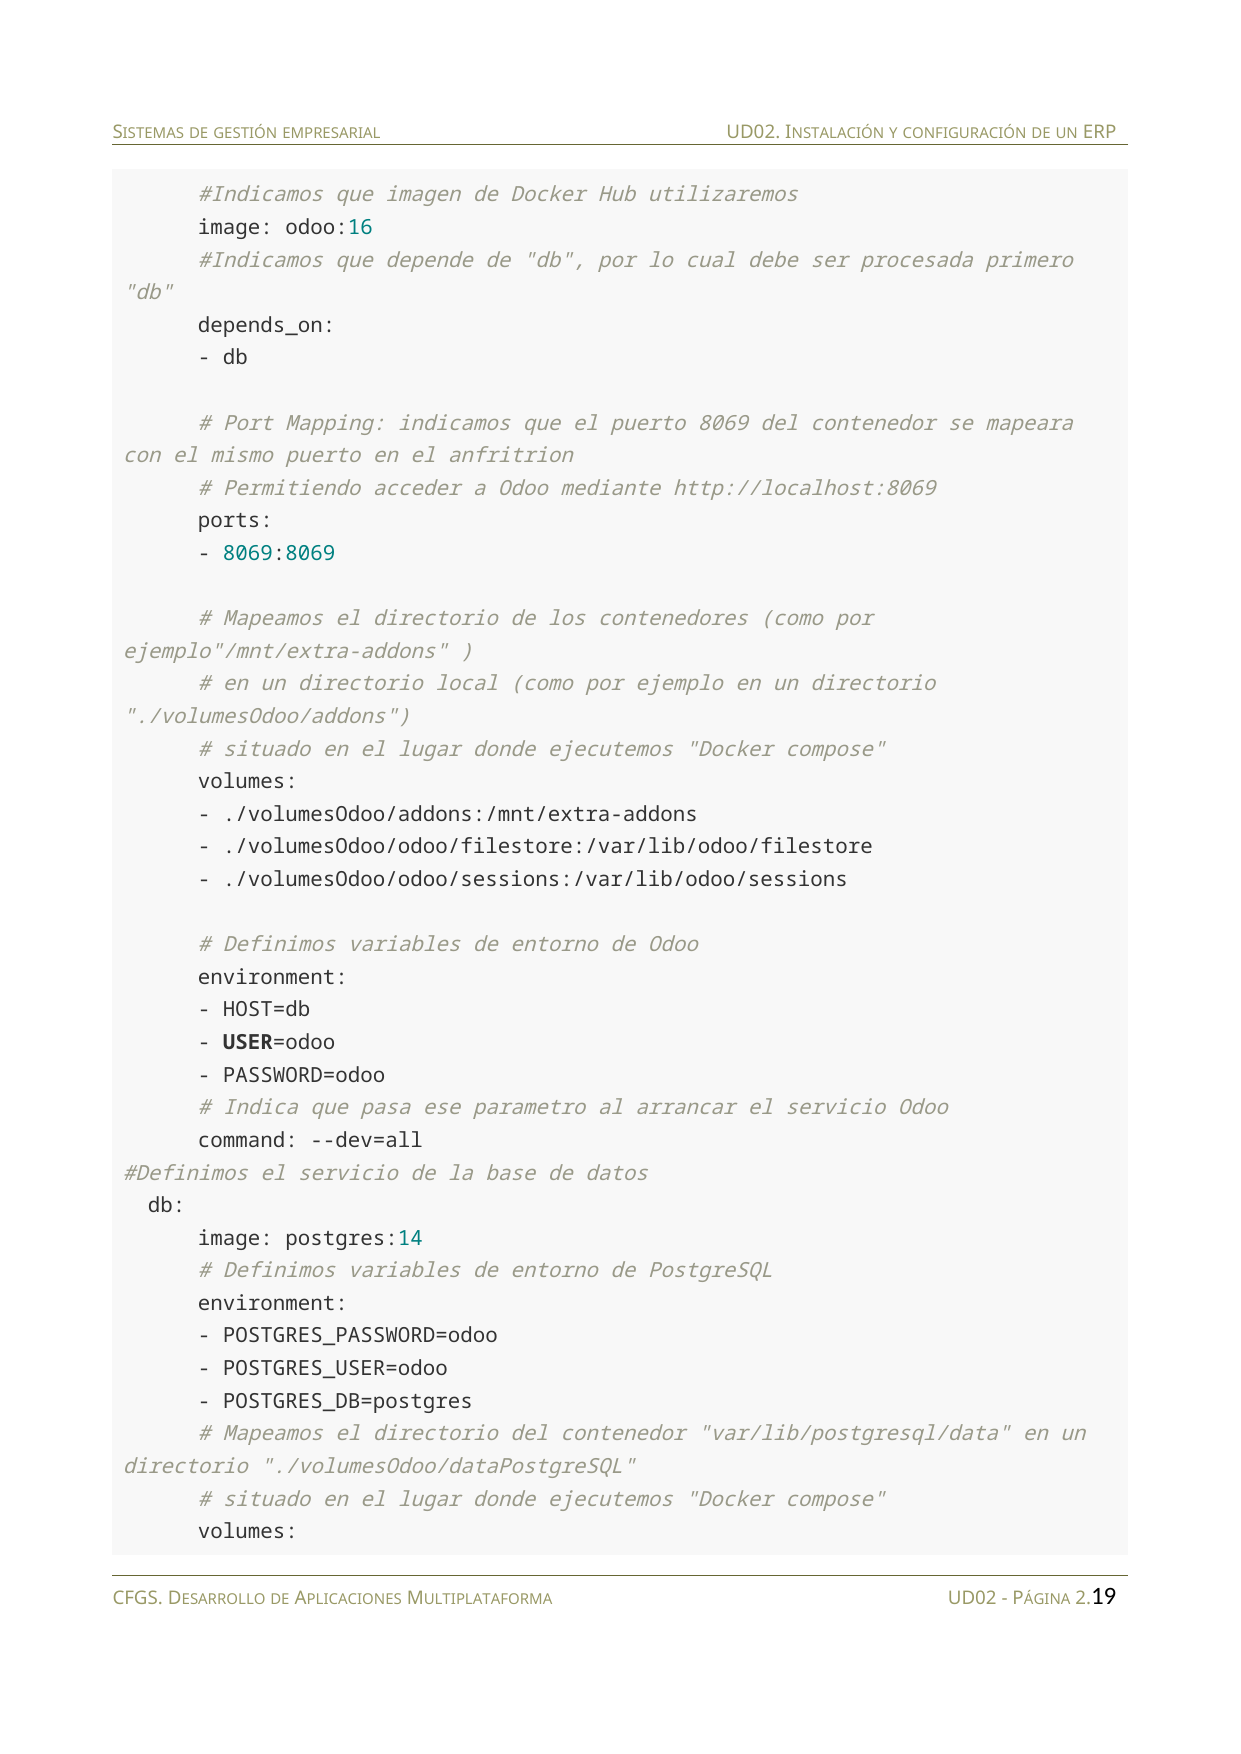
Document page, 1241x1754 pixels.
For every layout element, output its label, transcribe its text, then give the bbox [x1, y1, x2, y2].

table_header #Indicamos que imagen de Docker Hub utilizaremos image: odoo:16 #Indicamos que depende de "db", por lo cual debe ser procesada primero "db" depends_on: - db # Port Mapping: indicamos que el puerto 8069 del contenedor se mapeara con el mismo puerto en el anfritrion # Permitiendo acceder a Odoo mediante http://localhost:8069 ports: - 8069:8069 # Mapeamos el directorio de los contenedores (como por ejemplo"/mnt/extra-addons" ) # en un directorio local (como por ejemplo en un directorio "./volumesOdoo/addons") # situado en el lugar donde ejecutemos "Docker compose" volumes: - ./volumesOdoo/addons:/mnt/extra-addons - ./volumesOdoo/odoo/filestore:/var/lib/odoo/filestore - ./volumesOdoo/odoo/sessions:/var/lib/odoo/sessions # Definimos variables de entorno de Odoo environment: - HOST=db - USER=odoo - PASSWORD=odoo # Indica que pasa ese parametro al arrancar el servicio Odoo command: --dev=all #Definimos el servicio de la base de datos db: image: postgres:14 # Definimos variables de entorno de PostgreSQL environment: - POSTGRES_PASSWORD=odoo - POSTGRES_USER=odoo - POSTGRES_DB=postgres # Mapeamos el directorio del contenedor "var/lib/postgresql/data" en un directorio "./volumesOdoo/dataPostgreSQL" # situado en el lugar donde ejecutemos "Docker compose" volumes: [112, 169, 1128, 1555]
